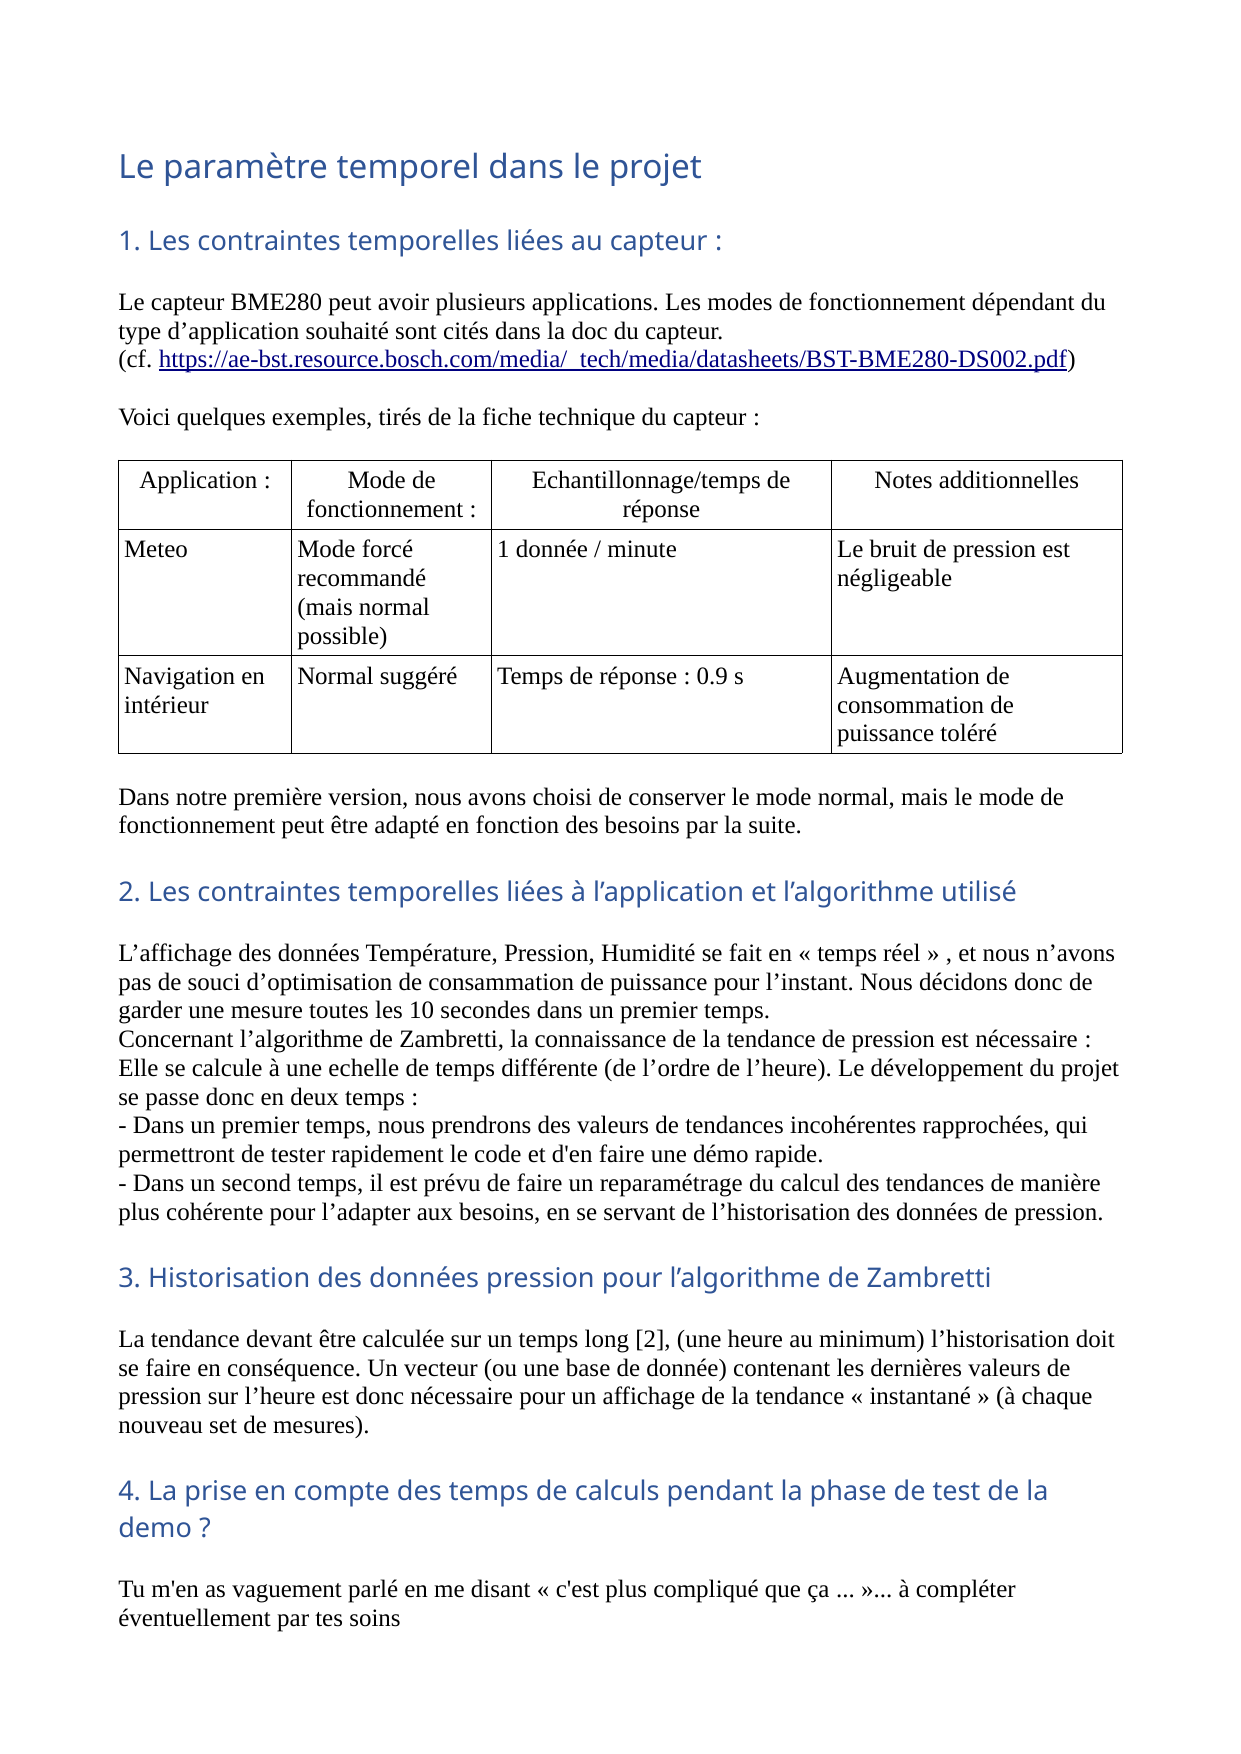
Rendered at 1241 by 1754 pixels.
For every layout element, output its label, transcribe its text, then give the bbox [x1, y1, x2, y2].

table_cell Navigation en intérieur [119, 656, 291, 753]
table_cell 1 donnée / minute [492, 530, 831, 655]
subtitle 1. Les contraintes temporelles liées au capteur : [118, 221, 1122, 258]
text Tu m'en as vaguement parlé en me disant « c'est plus compliqué que ça ... »... à compléter éventuellement par tes soins [118, 1574, 1122, 1632]
table_header Notes additionnelles [832, 461, 1122, 529]
text Concernant l’algorithme de Zambretti, la connaissance de la tendance de pression est nécessaire : Elle se calcule à une echelle de temps différente (de l’ordre de l’heure). Le développement du projet se passe donc en deux temps : [118, 1024, 1122, 1110]
table_cell Normal suggéré [292, 656, 491, 753]
text (cf. https://ae-bst.resource.bosch.com/media/_tech/media/datasheets/BST-BME280-DS002.pdf) [118, 344, 1122, 373]
text Dans notre première version, nous avons choisi de conserver le mode normal, mais le mode de fonctionnement peut être adapté en fonction des besoins par la suite. [118, 782, 1122, 839]
subtitle Le paramètre temporel dans le projet [118, 143, 1122, 188]
text - Dans un second temps, il est prévu de faire un reparamétrage du calcul des tendances de manière plus cohérente pour l’adapter aux besoins, en se servant de l’historisation des données de pression. [118, 1168, 1122, 1225]
table_cell Mode forcé recommandé (mais normal possible) [292, 530, 491, 655]
table_cell Meteo [119, 530, 291, 655]
table_header Application : [119, 461, 291, 529]
table_cell Augmentation de consommation de puissance toléré [832, 656, 1122, 753]
subtitle 4. La prise en compte des temps de calculs pendant la phase de test de la demo ? [118, 1472, 1122, 1546]
table_cell Le bruit de pression est négligeable [832, 530, 1122, 655]
table_header Mode de fonctionnement : [292, 461, 491, 529]
subtitle 2. Les contraintes temporelles liées à l’application et l’algorithme utilisé [118, 872, 1122, 909]
text La tendance devant être calculée sur un temps long [2], (une heure au minimum) l’historisation doit se faire en conséquence. Un vecteur (ou une base de donnée) contenant les dernières valeurs de pression sur l’heure est donc nécessaire pour un affichage de la tendance « instantané » (à chaque nouveau set de mesures). [118, 1324, 1122, 1439]
text Voici quelques exemples, tirés de la fiche technique du capteur : [118, 402, 1122, 431]
text - Dans un premier temps, nous prendrons des valeurs de tendances incohérentes rapprochées, qui permettront de tester rapidement le code et d'en faire une démo rapide. [118, 1110, 1122, 1168]
subtitle 3. Historisation des données pression pour l’algorithme de Zambretti [118, 1258, 1122, 1295]
table_header Echantillonnage/temps de réponse [492, 461, 831, 529]
text L’affichage des données Température, Pression, Humidité se fait en « temps réel » , et nous n’avons pas de souci d’optimisation de consammation de puissance pour l’instant. Nous décidons donc de garder une mesure toutes les 10 secondes dans un premier temps. [118, 938, 1122, 1024]
table_cell Temps de réponse : 0.9 s [492, 656, 831, 753]
text Le capteur BME280 peut avoir plusieurs applications. Les modes de fonctionnement dépendant du type d’application souhaité sont cités dans la doc du capteur. [118, 287, 1122, 344]
